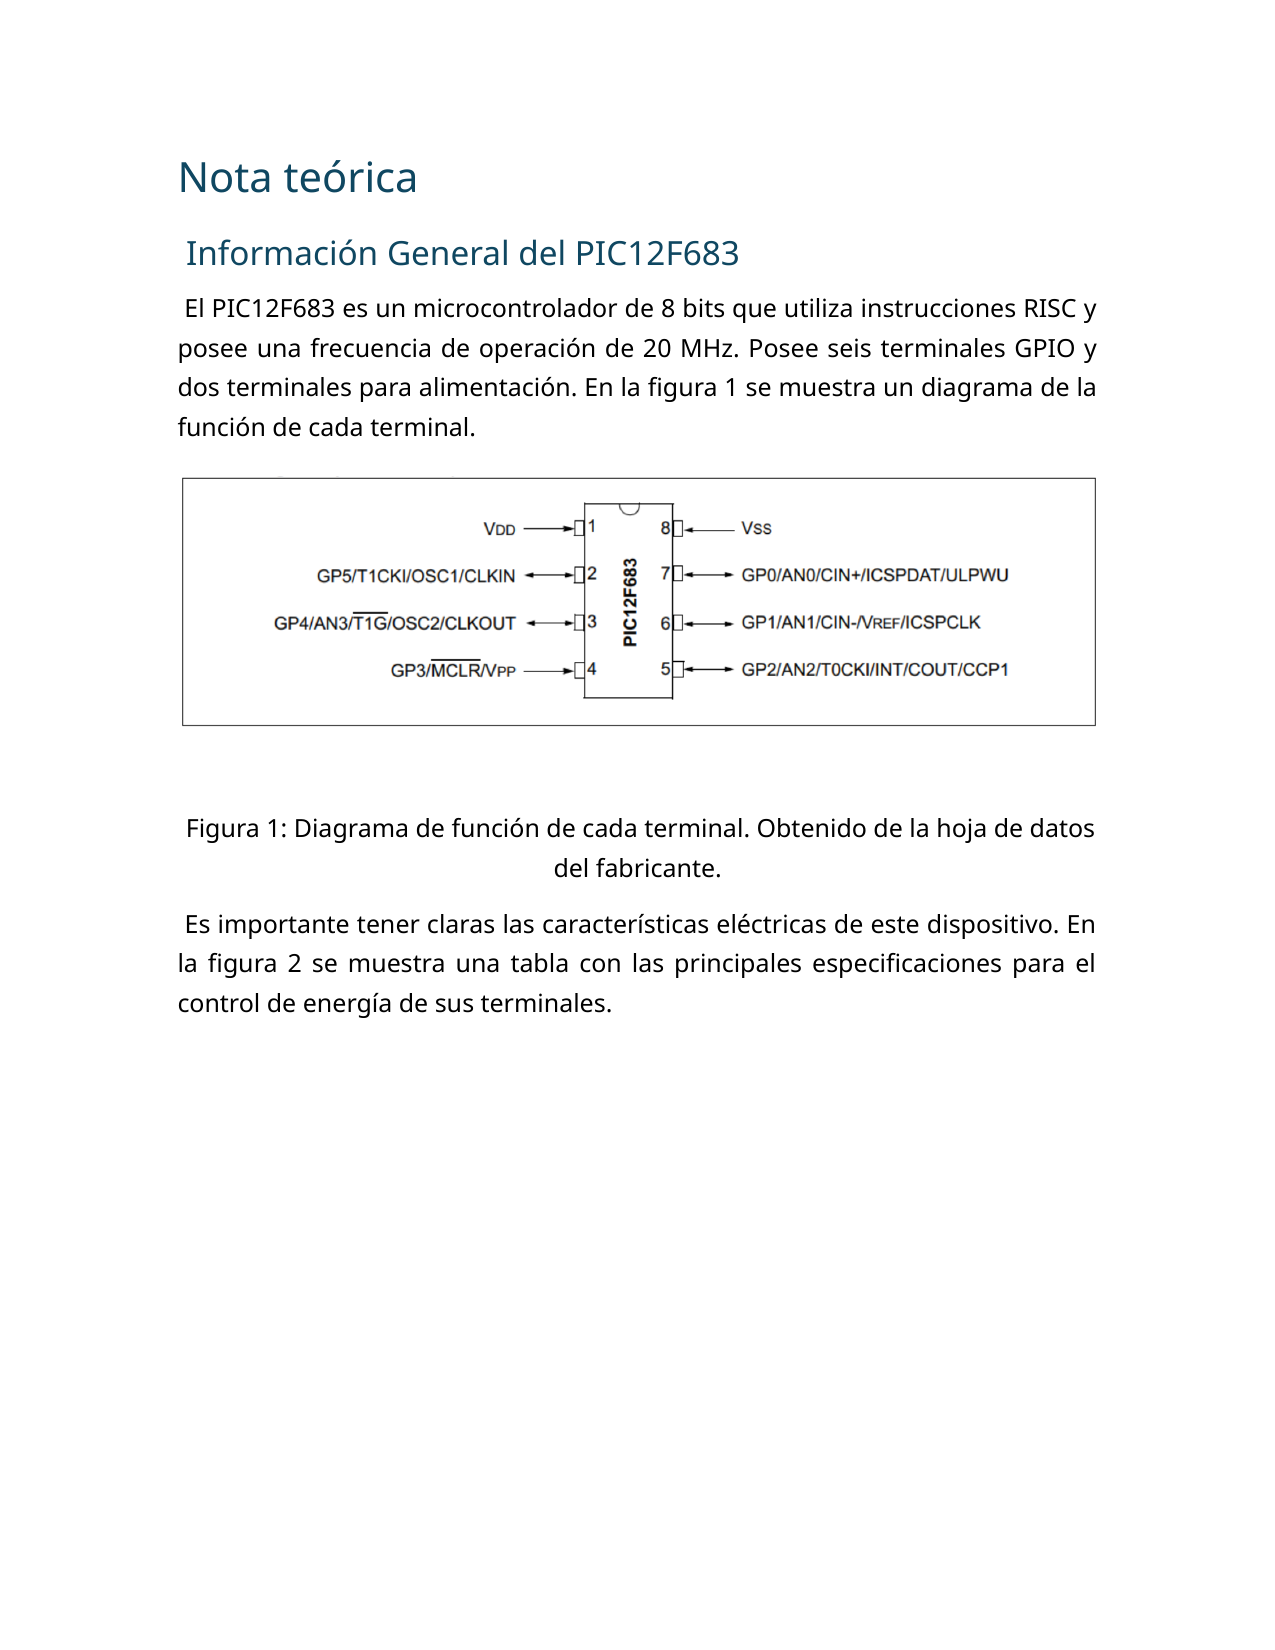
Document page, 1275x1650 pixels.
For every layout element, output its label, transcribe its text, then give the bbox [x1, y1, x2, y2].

text Es importante tener claras las características eléctricas de este dispositivo. En la figura 2 se muestra una tabla con las principales especificaciones para el control de energía de sus terminales. [177, 907, 1098, 1019]
subtitle Información General del PIC12F683 [177, 230, 1098, 276]
subtitle Nota teórica [177, 148, 1098, 204]
text El PIC12F683 es un microcontrolador de 8 bits que utiliza instrucciones RISC y posee una frecuencia de operación de 20 MHz. Posee seis terminales GPIO y dos terminales para alimentación. En la figura 1 se muestra un diagrama de la función de cada terminal. [177, 291, 1098, 443]
text Figura 1: Diagrama de función de cada terminal. Obtenido de la hoja de datos del fabricante. [177, 811, 1098, 884]
picture [177, 476, 1098, 728]
